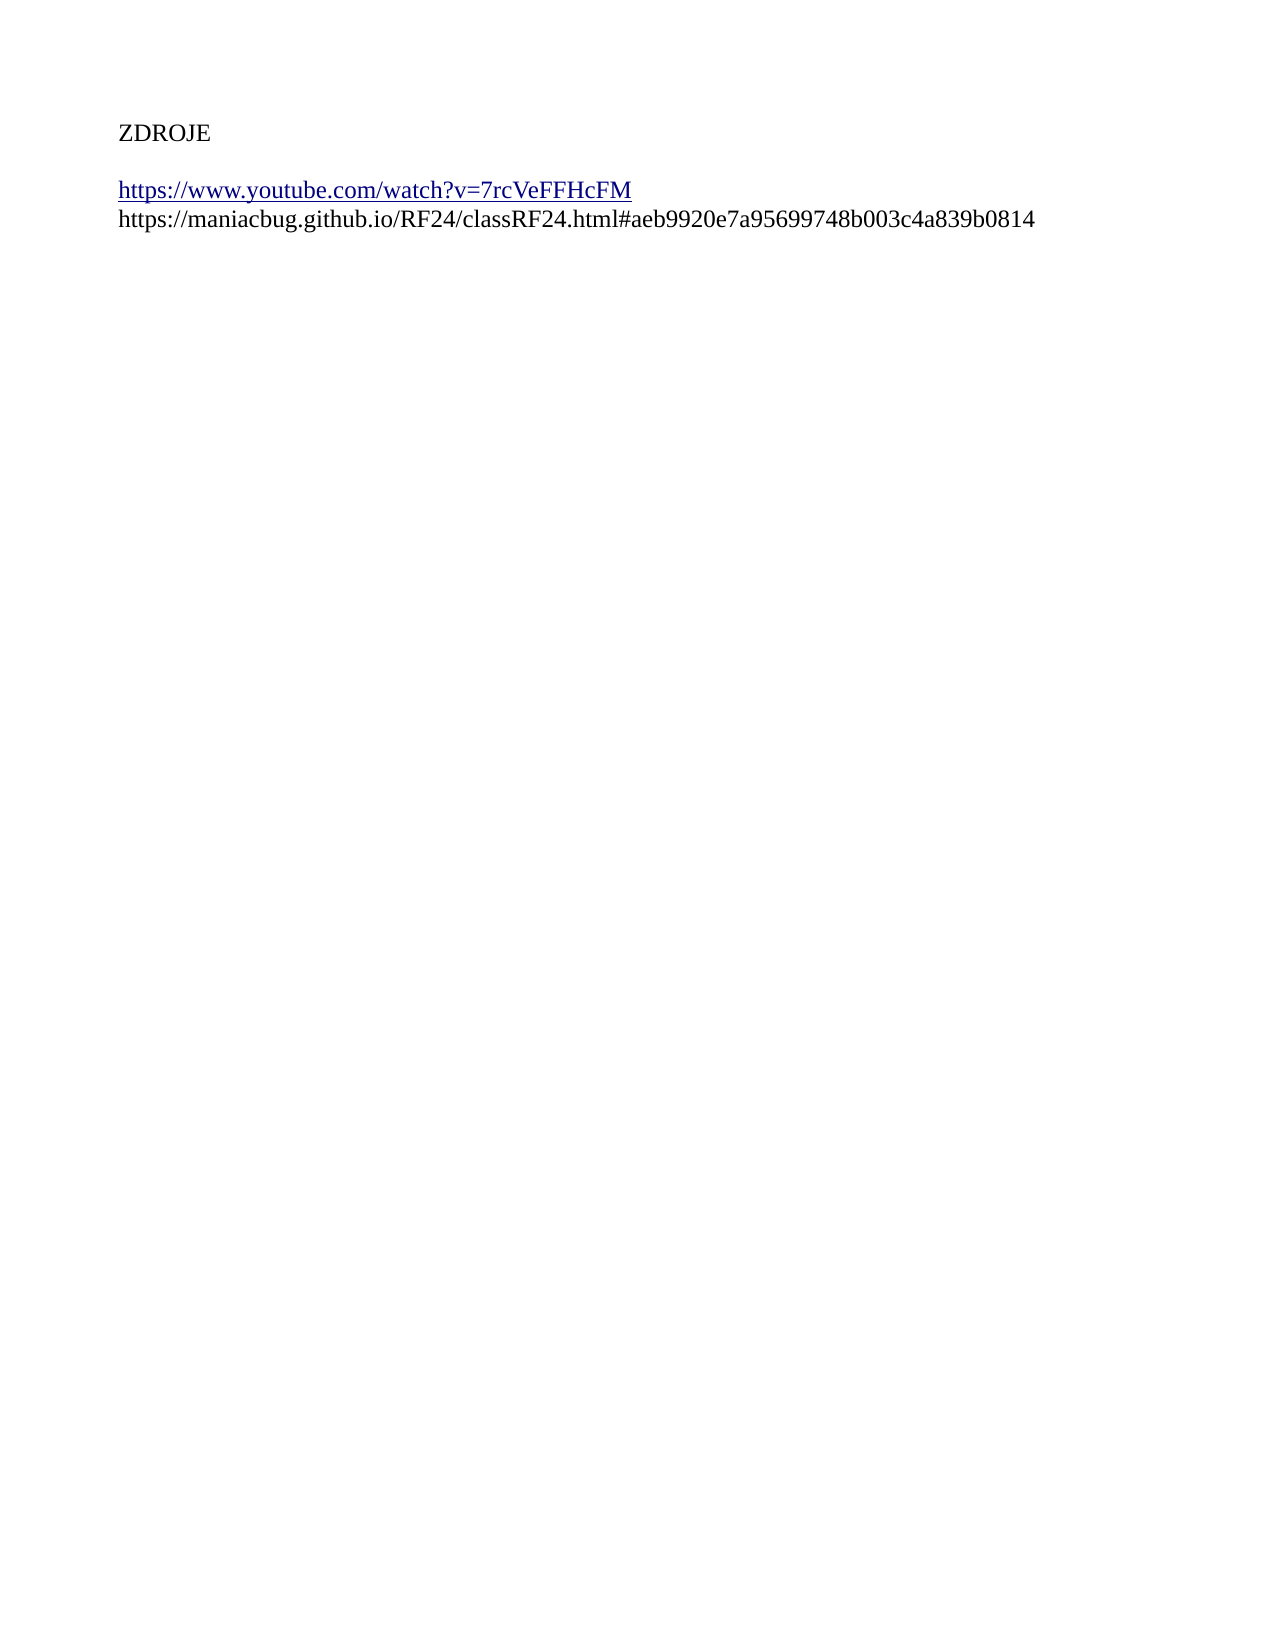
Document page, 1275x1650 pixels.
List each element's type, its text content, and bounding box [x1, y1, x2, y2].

text https://maniacbug.github.io/RF24/classRF24.html#aeb9920e7a95699748b003c4a839b0814 [118, 204, 1157, 233]
text ZDROJE [118, 118, 1157, 147]
text https://www.youtube.com/watch?v=7rcVeFFHcFM [118, 176, 1157, 204]
